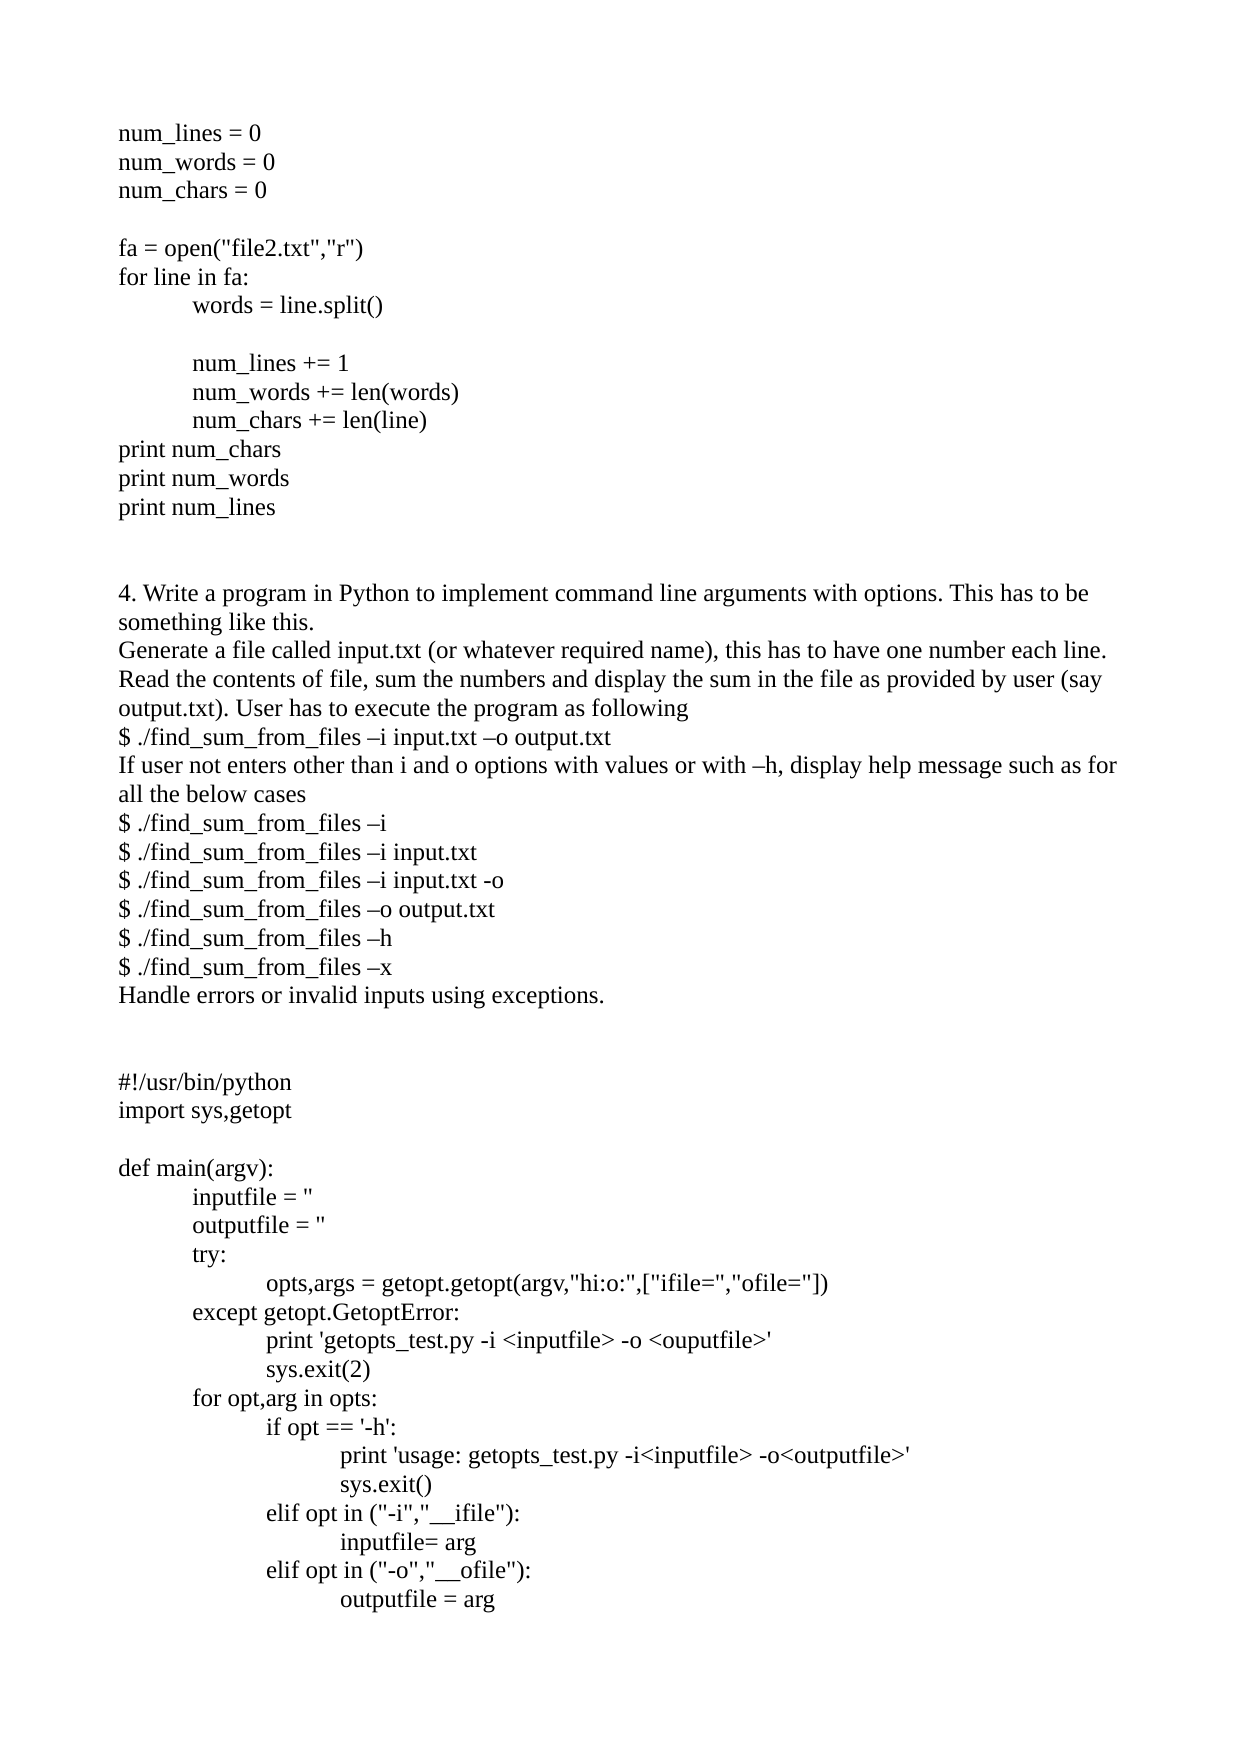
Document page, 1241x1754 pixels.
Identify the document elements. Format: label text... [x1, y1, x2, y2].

text num_chars = 0 [118, 176, 1122, 204]
text $ ./find_sum_from_files –i input.txt –o output.txt [118, 722, 1122, 751]
text try: [118, 1239, 1122, 1268]
text print num_lines [118, 492, 1122, 521]
text print 'getopts_test.py -i <inputfile> -o <ouputfile>' [118, 1326, 1122, 1354]
text $ ./find_sum_from_files –i [118, 808, 1122, 837]
text for line in fa: [118, 262, 1122, 291]
text import sys,getopt [118, 1096, 1122, 1124]
text inputfile = '' [118, 1182, 1122, 1211]
text If user not enters other than i and o options with values or with –h, display help message such as for [118, 751, 1122, 779]
text $ ./find_sum_from_files –i input.txt -o [118, 866, 1122, 894]
text #!/usr/bin/python [118, 1067, 1122, 1096]
text 4. Write a program in Python to implement command line arguments with options. This has to be [118, 578, 1122, 607]
text def main(argv): [118, 1153, 1122, 1182]
text for opt,arg in opts: [118, 1383, 1122, 1412]
text sys.exit(2) [118, 1354, 1122, 1383]
text Handle errors or invalid inputs using exceptions. [118, 981, 1122, 1009]
text $ ./find_sum_from_files –h [118, 923, 1122, 952]
text print num_words [118, 463, 1122, 492]
text print num_chars [118, 434, 1122, 463]
text num_chars += len(line) [118, 406, 1122, 434]
text elif opt in ("-o","__ofile"): [118, 1556, 1122, 1584]
text sys.exit() [118, 1469, 1122, 1498]
text inputfile= arg [118, 1527, 1122, 1556]
text num_lines = 0 [118, 118, 1122, 147]
text $ ./find_sum_from_files –x [118, 952, 1122, 981]
text fa = open("file2.txt","r") [118, 233, 1122, 262]
text elif opt in ("-i","__ifile"): [118, 1498, 1122, 1527]
text except getopt.GetoptError: [118, 1297, 1122, 1326]
text num_lines += 1 [118, 348, 1122, 377]
text outputfile = arg [118, 1584, 1122, 1613]
text output.txt). User has to execute the program as following [118, 693, 1122, 722]
text outputfile = '' [118, 1211, 1122, 1239]
text Generate a file called input.txt (or whatever required name), this has to have one number each line. [118, 636, 1122, 664]
text all the below cases [118, 779, 1122, 808]
text words = line.split() [118, 291, 1122, 319]
text Read the contents of file, sum the numbers and display the sum in the file as provided by user (say [118, 664, 1122, 693]
text num_words += len(words) [118, 377, 1122, 406]
text opts,args = getopt.getopt(argv,"hi:o:",["ifile=","ofile="]) [118, 1268, 1122, 1297]
text num_words = 0 [118, 147, 1122, 176]
text $ ./find_sum_from_files –o output.txt [118, 894, 1122, 923]
text something like this. [118, 607, 1122, 636]
text $ ./find_sum_from_files –i input.txt [118, 837, 1122, 866]
text if opt == '-h': [118, 1412, 1122, 1441]
text print 'usage: getopts_test.py -i<inputfile> -o<outputfile>' [118, 1441, 1122, 1469]
